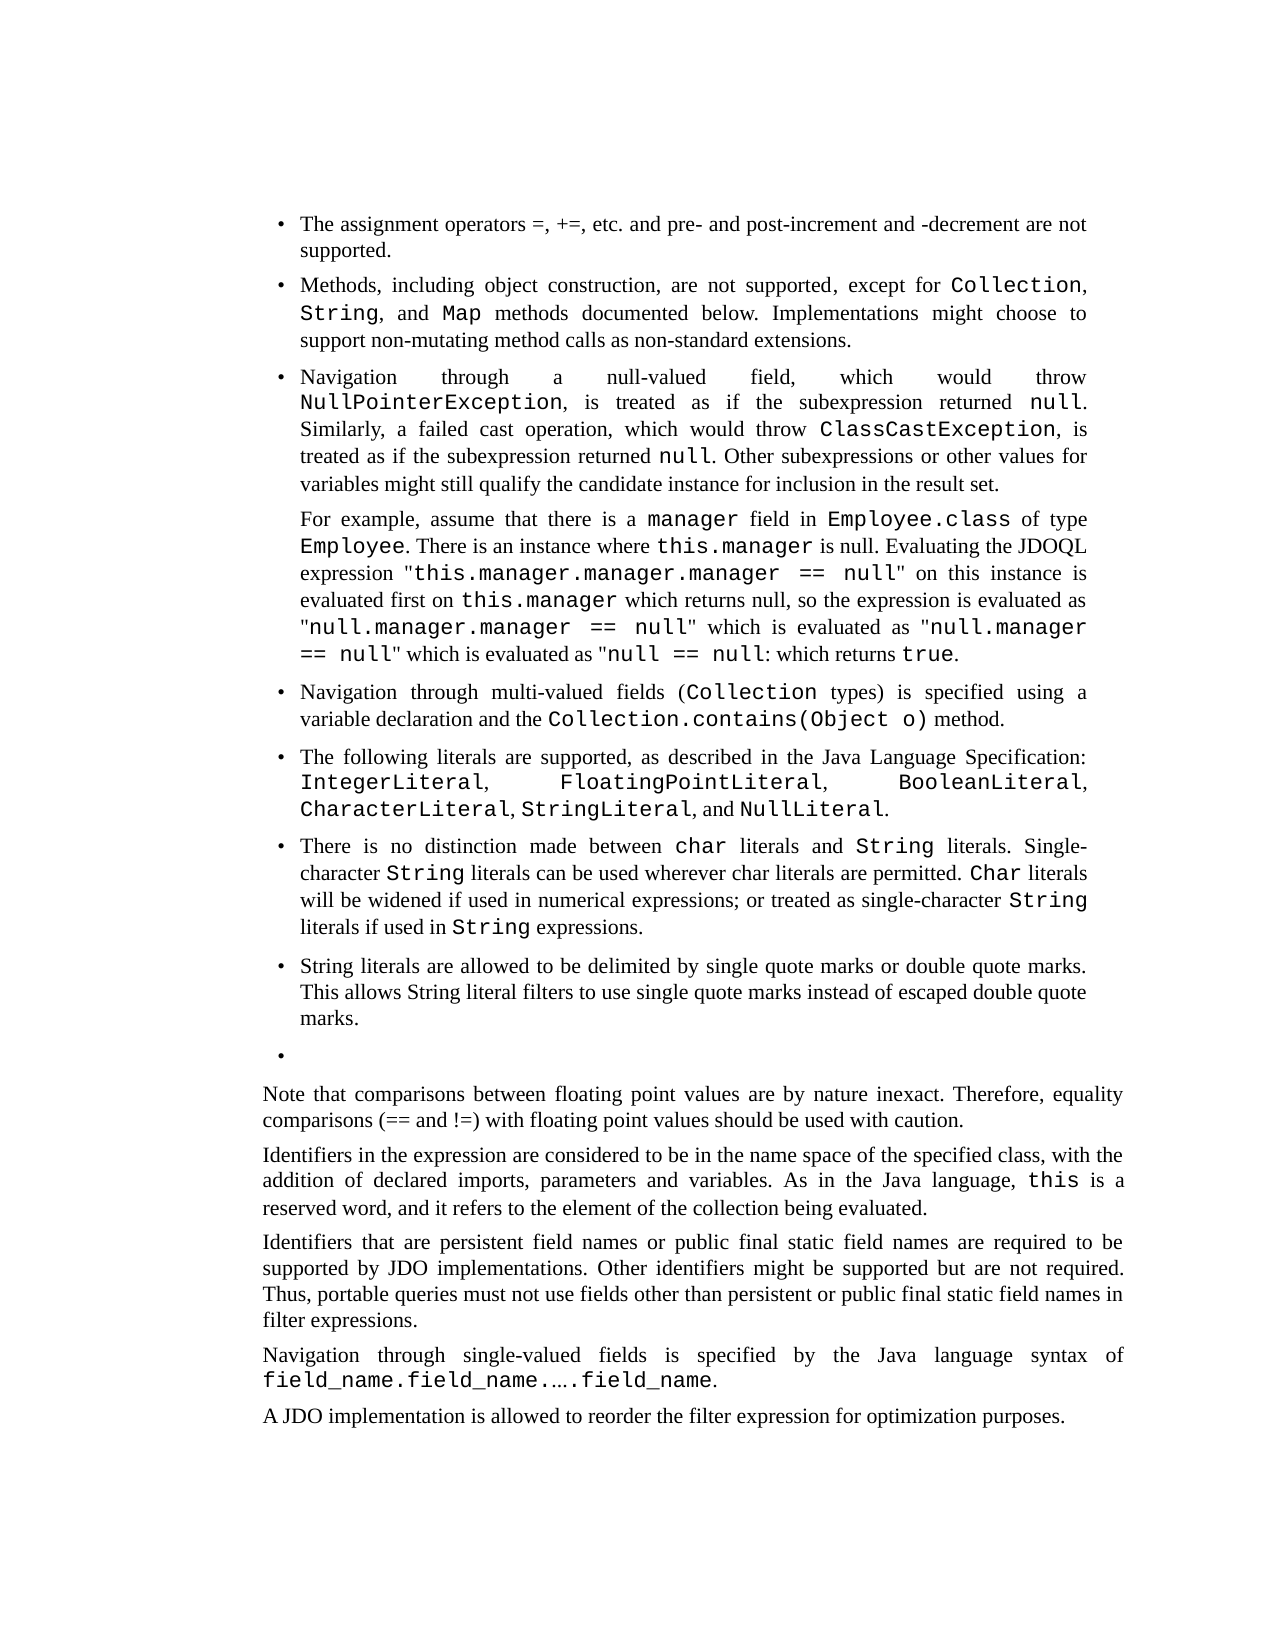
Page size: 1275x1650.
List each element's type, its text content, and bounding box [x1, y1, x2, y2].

text For example, assume that there is a manager field in Employee.class of type Employee. There is an instance where this.manager is null. Evaluating the JDOQL expression "this.manager.manager.manager == null" on this instance is evaluated first on this.manager which returns null, so the expression is evaluated as "null.manager.manager == null" which is evaluated as "null.manager == null" which is evaluated as "null == null: which returns true. [277, 506, 1087, 668]
text • A14.6.2-7 [The assignment operators =, +=, etc. and pre- and post-increment and -decrement are not supported.] [277, 210, 1087, 262]
text • A14.6.2-9 [Navigation through a null-valued field, which would throw NullPointerException, is treated as if the subexpression returned null. Similarly, a failed cast operation, which would throw ClassCastException, is treated as if the subexpression returned null. Other subexpressions or other values for variables might still qualify the candidate instance for inclusion in the result set. [277, 363, 1087, 496]
text A14.6.2-11 [Identifiers in the expression are considered to be in the name space of the specified class, with the addition of declared imports, parameters and variables.] As in the Java language, A14.6.2-12 [this is a reserved word, and it refers to the element of the collection being evaluated.] [262, 1141, 1125, 1220]
text • A14.6.2-8 [Methods, including object construction, are not supported], except for Collection, String, and Map methods documented below. Implementations might choose to support non-mutating method calls as non-standard extensions. [277, 272, 1087, 352]
text Note that comparisons between floating point values are by nature inexact. Therefore, equality comparisons (== and !=) with floating point values should be used with caution. [262, 1081, 1125, 1133]
text A14.6.2-13 [Navigation through single-valued fields is specified by the Java language syntax of field_name.field_name.....field_name.] [262, 1341, 1125, 1394]
text • The following literals are supported, as described in the Java Language Specification: IntegerLiteral, FloatingPointLiteral, BooleanLiteral, CharacterLiteral, StringLiteral, and NullLiteral. [277, 743, 1087, 823]
text • A14.6.2-10 [Navigation through multi-valued fields (Collection types) is specified using a variable declaration and the Collection.contains(Object o) method.] [277, 679, 1087, 733]
text • A14.6.2-42 [There is no distinction made between char literals and String literals. Single-character String literals can be used wherever char literals are permitted. Char literals will be widened if used in numerical expressions; or treated as single-character String literals if used in String expressions. [277, 833, 1087, 941]
text A JDO implementation is allowed to reorder the filter expression for optimization purposes. [262, 1402, 1125, 1428]
text • IF-expressions are allowed in the filter. IF-expressions have the form if (expressionB) expression1 else expression2. Both expression1 and expression2 must have the same type. Expression1 must be evaluated before expression2. ExpressionB must be a boolean expression. See Appendix B3 for details. [277, 1040, 1087, 1070]
text A14.6.2-43 [Identifiers that are persistent field names or public final static field names are required to be supported by JDO implementations.] Other identifiers might be supported but are not required. Thus, portable queries must not use fields other than persistent or public final static field names in filter expressions. [262, 1228, 1125, 1332]
text • String literals are allowed to be delimited by single quote marks or double quote marks. This allows String literal filters to use single quote marks instead of escaped double quote marks]. [277, 952, 1087, 1030]
